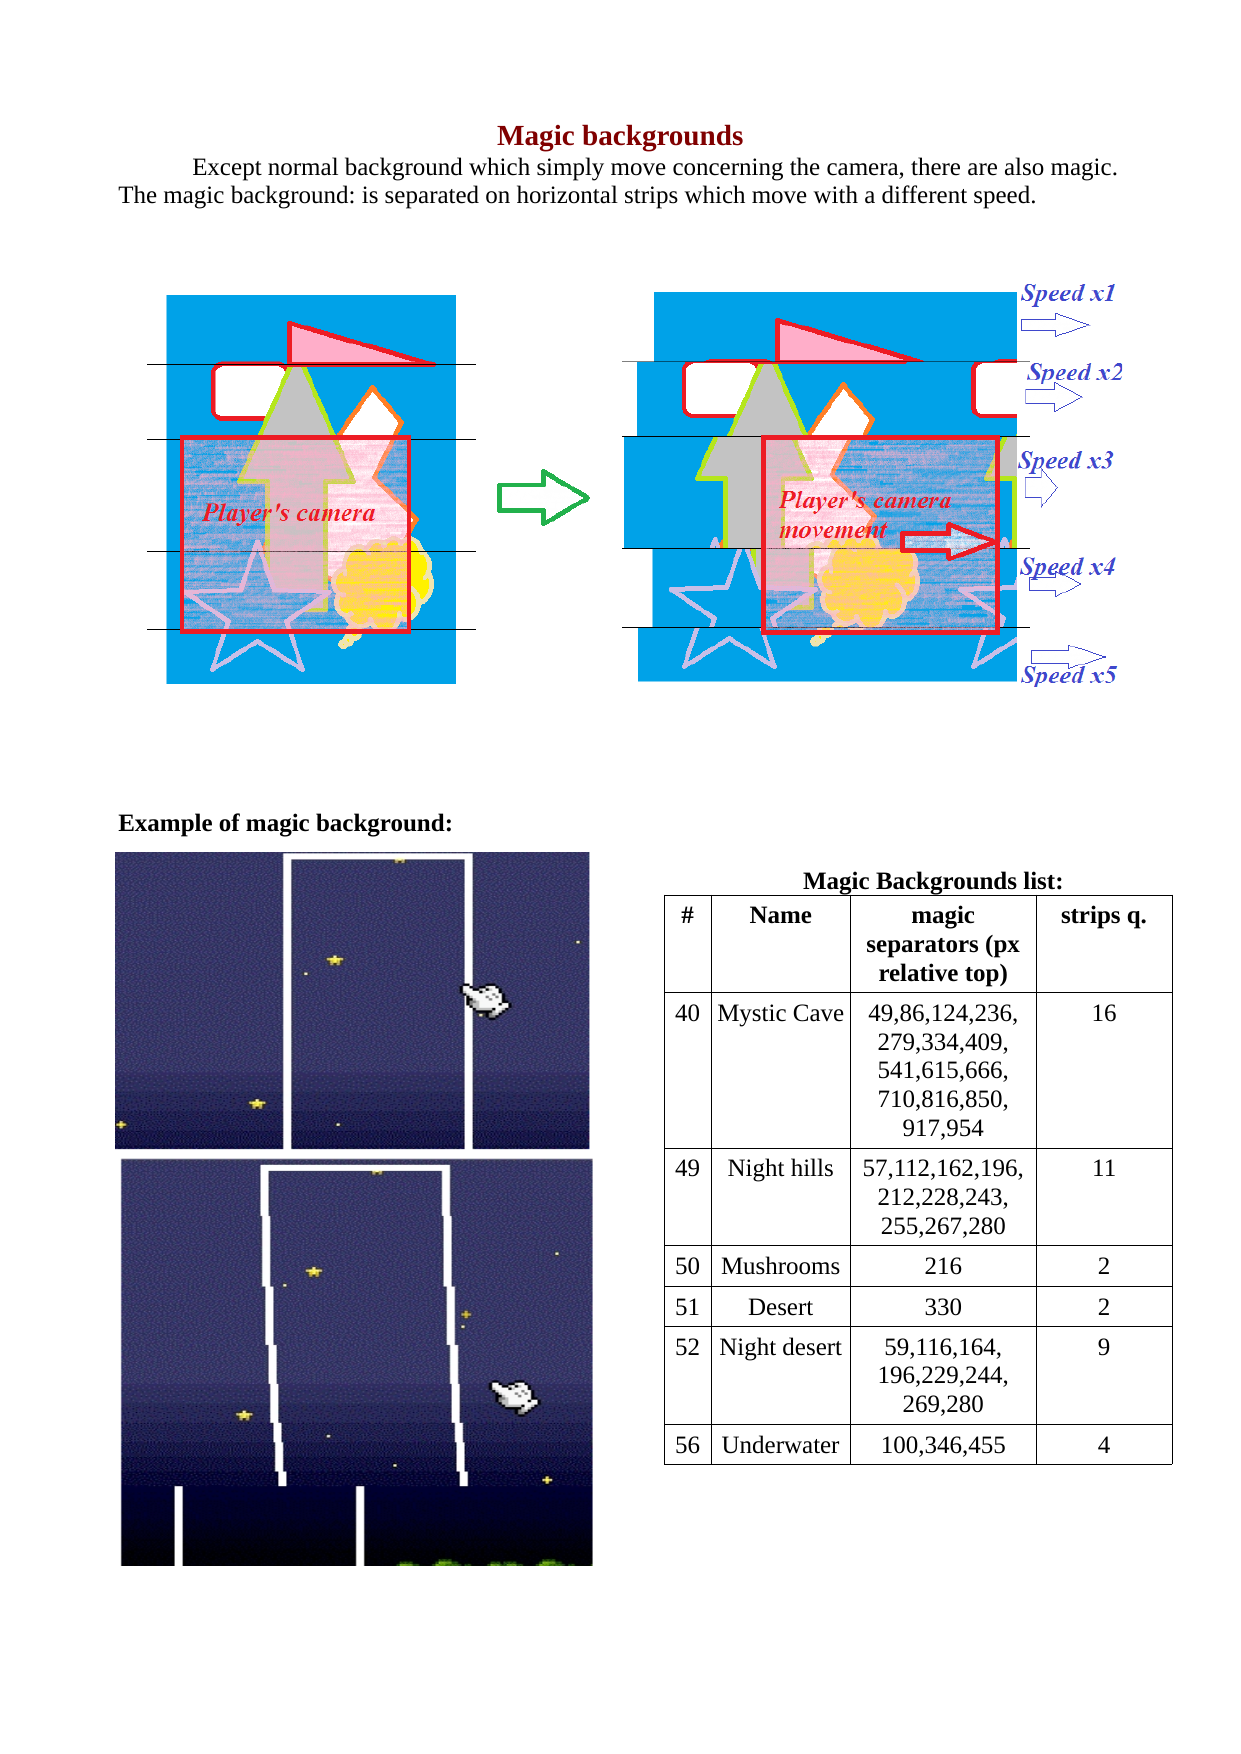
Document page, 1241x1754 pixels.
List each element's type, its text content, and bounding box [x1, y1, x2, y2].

text Magic backgrounds [118, 118, 1122, 152]
table_cell 100,346,455 [851, 1425, 1036, 1464]
table_cell 49 [665, 1149, 711, 1245]
table_cell 16 [1037, 993, 1172, 1148]
table_cell 40 [665, 993, 711, 1148]
text Example of magic background: [118, 808, 1122, 837]
table_cell 2 [1037, 1287, 1172, 1326]
table_cell Night desert [712, 1327, 850, 1424]
table_cell 9 [1037, 1327, 1172, 1424]
table_cell 51 [665, 1287, 711, 1326]
table_cell Underwater [712, 1425, 850, 1464]
table_cell 4 [1037, 1425, 1172, 1464]
table_header magic separators (px relative top) [851, 896, 1036, 992]
table_cell Mystic Cave [712, 993, 850, 1148]
table_header # [665, 896, 711, 992]
table_cell Desert [712, 1287, 850, 1326]
table_cell 216 [851, 1246, 1036, 1286]
table_cell 57,112,162,196, 212,228,243, 255,267,280 [851, 1149, 1036, 1245]
table_cell 52 [665, 1327, 711, 1424]
table_cell 56 [665, 1425, 711, 1464]
table_header Name [712, 896, 850, 992]
table_header strips q. [1037, 896, 1172, 992]
table_cell 11 [1037, 1149, 1172, 1245]
table_cell 330 [851, 1287, 1036, 1326]
table_cell Mushrooms [712, 1246, 850, 1286]
table_cell 49,86,124,236, 279,334,409, 541,615,666, 710,816,850, 917,954 [851, 993, 1036, 1148]
text Magic Backgrounds list: [744, 866, 1122, 894]
table_cell 2 [1037, 1246, 1172, 1286]
table_cell Night hills [712, 1149, 850, 1245]
table_cell 59,116,164, 196,229,244, 269,280 [851, 1327, 1036, 1424]
table_cell 50 [665, 1246, 711, 1286]
text Except normal background which simply move concerning the camera, there are also magic. The magic background: is separated on horizontal strips which move with a different speed. [118, 152, 1122, 209]
